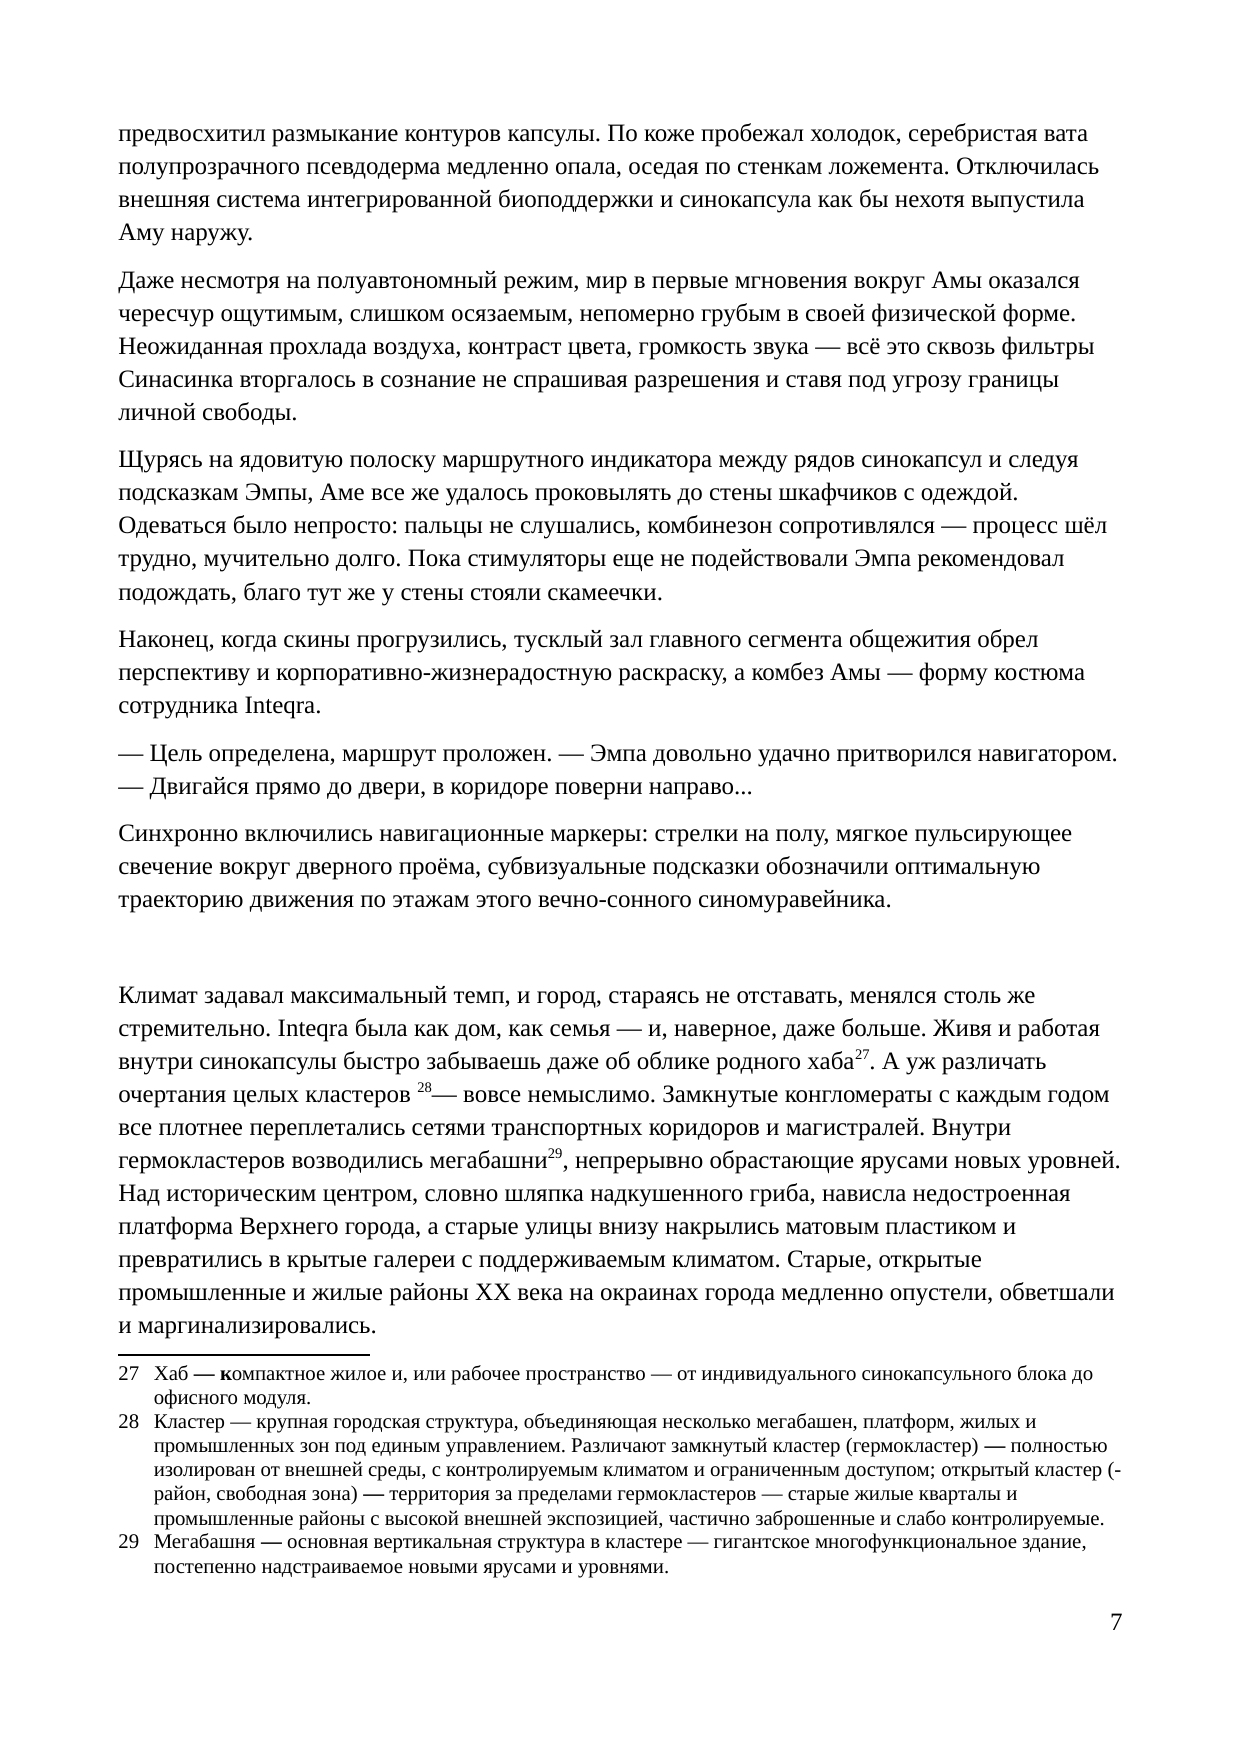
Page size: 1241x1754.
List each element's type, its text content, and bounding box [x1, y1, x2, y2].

text Хаб — компактное жилое и, или рабочее пространство — от индивидуального синокапсульного блока до офисного модуля. [118, 1361, 1122, 1409]
text Кластер — крупная городская структура, объединяющая несколько мегабашен, платформ, жилых и промышленных зон под единым управлением. Различают замкнутый кластер (гермокластер) — полностью изолирован от внешней среды, с контролируемым климатом и ограниченным доступом; открытый кластер (-район, свободная зона) — территория за пределами гермокластеров — старые жилые кварталы и промышленные районы с высокой внешней экспозицией, частично заброшенные и слабо контролируемые. [118, 1409, 1122, 1529]
text Даже несмотря на полуавтономный режим, мир в первые мгновения вокруг Амы оказался чересчур ощутимым, слишком осязаемым, непомерно грубым в своей физической форме. Неожиданная прохлада воздуха, контраст цвета, громкость звука — всё это сквозь фильтры Синасинка вторгалось в сознание не спрашивая разрешения и ставя под угрозу границы личной свободы. [118, 265, 1122, 426]
text Синхронно включились навигационные маркеры: стрелки на полу, мягкое пульсирующее свечение вокруг дверного проёма, субвизуальные подсказки обозначили оптимальную траекторию движения по этажам этого вечно-сонного синомуравейника. [118, 818, 1122, 913]
text Мегабашня — основная вертикальная структура в кластере — гигантское многофункциональное здание, постепенно надстраиваемое новыми ярусами и уровнями. [118, 1529, 1122, 1578]
text Климат задавал максимальный темп, и город, стараясь не отставать, менялся столь же стремительно. Inteqra была как дом, как семья — и, наверное, даже больше. Живя и работая внутри синокапсулы быстро забываешь даже об облике родного хаба. А уж различать очертания целых кластеров — вовсе немыслимо. Замкнутые конгломераты с каждым годом все плотнее переплетались сетями транспортных коридоров и магистралей. Внутри гермокластеров возводились мегабашни, непрерывно обрастающие ярусами новых уровней. Над историческим центром, словно шляпка надкушенного гриба, нависла недостроенная платформа Верхнего города, а старые улицы внизу накрылись матовым пластиком и превратились в крытые галереи с поддерживаемым климатом. Старые, открытые промышленные и жилые районы XX века на окраинах города медленно опустели, обветшали и маргинализировались. [118, 980, 1122, 1339]
text Щурясь на ядовитую полоску маршрутного индикатора между рядов синокапсул и следуя подсказкам Эмпы, Аме все же удалось проковылять до стены шкафчиков с одеждой. Одеваться было непросто: пальцы не слушались, комбинезон сопротивлялся — процесс шёл трудно, мучительно долго. Пока стимуляторы еще не подействовали Эмпа рекомендовал подождать, благо тут же у стены стояли скамеечки. [118, 444, 1122, 605]
text — Цель определена, маршрут проложен. — Эмпа довольно удачно притворился навигатором. — Двигайся прямо до двери, в коридоре поверни направо... [118, 738, 1122, 799]
text предвосхитил размыкание контуров капсулы. По коже пробежал холодок, серебристая вата полупрозрачного псевдодерма медленно опала, оседая по стенкам ложемента. Отключилась внешняя система интегрированной биоподдержки и синокапсула как бы нехотя выпустила Аму наружу. [118, 118, 1122, 246]
text Наконец, когда скины прогрузились, тусклый зал главного сегмента общежития обрел перспективу и корпоративно-жизнерадостную раскраску, а комбез Амы — форму костюма сотрудника Inteqra. [118, 624, 1122, 719]
